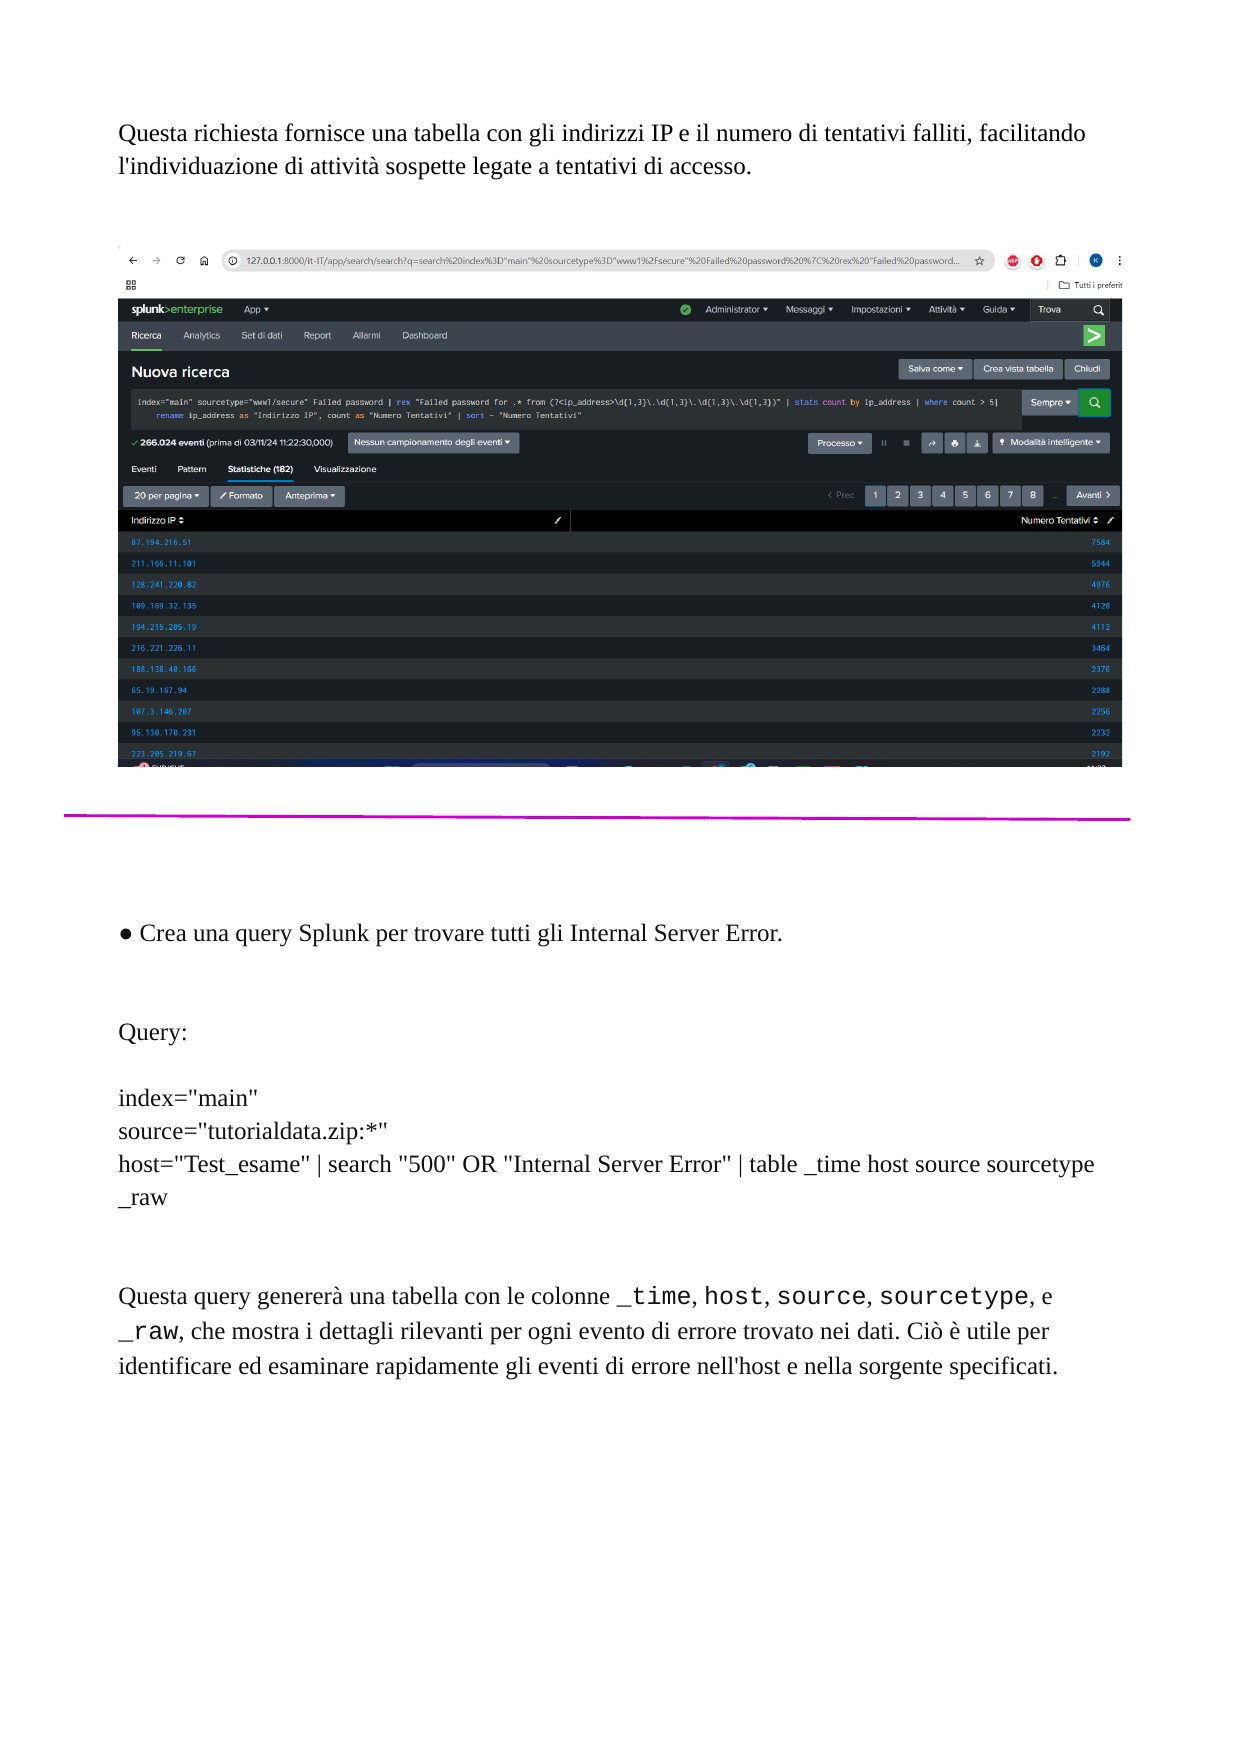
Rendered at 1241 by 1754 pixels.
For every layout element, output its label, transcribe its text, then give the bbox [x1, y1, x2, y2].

text Questa query genererà una tabella con le colonne _time, host, source, sourcetype, e _raw, che mostra i dettagli rilevanti per ogni evento di errore trovato nei dati. Ciò è utile per identificare ed esaminare rapidamente gli eventi di errore nell'host e nella sorgente specificati. [118, 1281, 1122, 1380]
text Query: [118, 1017, 1122, 1046]
text index="main" source="tutorialdata.zip:*" host="Test_esame" | search "500" OR "Internal Server Error" | table _time host source sourcetype _raw [118, 1083, 1122, 1211]
picture [118, 246, 1123, 767]
text Questa richiesta fornisce una tabella con gli indirizzi IP e il numero di tentativi falliti, facilitando l'individuazione di attività sospette legate a tentativi di accesso. [118, 118, 1122, 180]
text ● Crea una query Splunk per trovare tutti gli Internal Server Error. [118, 918, 1122, 947]
